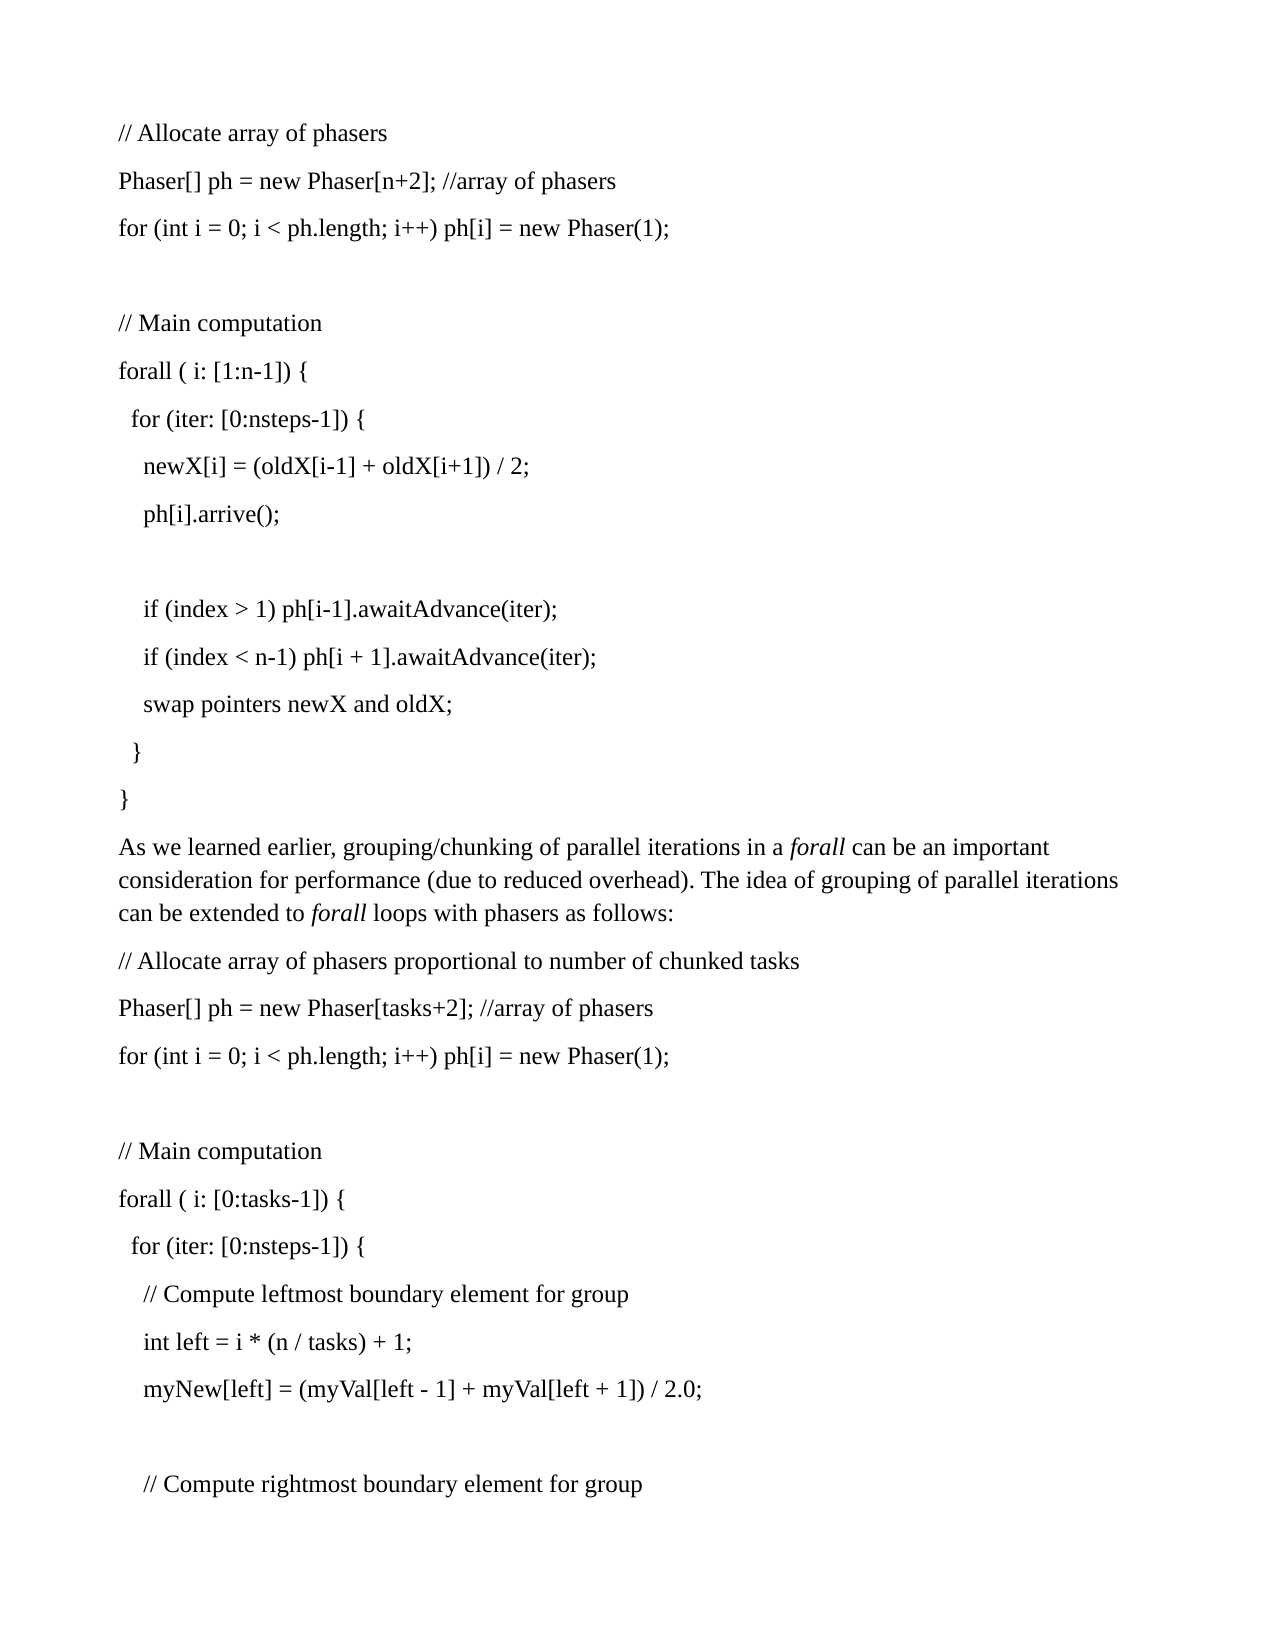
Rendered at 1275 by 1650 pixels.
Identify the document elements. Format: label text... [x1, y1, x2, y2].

text for (iter: [0:nsteps-1]) { [118, 1231, 1157, 1260]
text Phaser[] ph = new Phaser[n+2]; //array of phasers [118, 166, 1157, 194]
text for (int i = 0; i < ph.length; i++) ph[i] = new Phaser(1); [118, 1041, 1157, 1070]
text for (int i = 0; i < ph.length; i++) ph[i] = new Phaser(1); [118, 213, 1157, 242]
text } [118, 784, 1157, 813]
text myNew[left] = (myVal[left - 1] + myVal[left + 1]) / 2.0; [118, 1374, 1157, 1403]
text if (index > 1) ph[i-1].awaitAdvance(iter); [118, 594, 1157, 623]
text newX[i] = (oldX[i-1] + oldX[i+1]) / 2; [118, 451, 1157, 480]
text ph[i].arrive(); [118, 499, 1157, 528]
text // Allocate array of phasers [118, 118, 1157, 147]
text // Compute leftmost boundary element for group [118, 1279, 1157, 1308]
text // Main computation [118, 308, 1157, 337]
text forall ( i: [0:tasks-1]) { [118, 1184, 1157, 1213]
text } [118, 737, 1157, 766]
text // Compute rightmost boundary element for group [118, 1469, 1157, 1498]
text As we learned earlier, grouping/chunking of parallel iterations in a forall can be an important consideration for performance (due to reduced overhead). The idea of grouping of parallel iterations can be extended to forall loops with phasers as follows: [118, 832, 1157, 927]
text forall ( i: [1:n-1]) { [118, 356, 1157, 385]
text for (iter: [0:nsteps-1]) { [118, 404, 1157, 432]
text // Allocate array of phasers proportional to number of chunked tasks [118, 946, 1157, 974]
text if (index < n-1) ph[i + 1].awaitAdvance(iter); [118, 642, 1157, 671]
text swap pointers newX and oldX; [118, 689, 1157, 718]
text int left = i * (n / tasks) + 1; [118, 1327, 1157, 1355]
text // Main computation [118, 1136, 1157, 1165]
text Phaser[] ph = new Phaser[tasks+2]; //array of phasers [118, 993, 1157, 1022]
